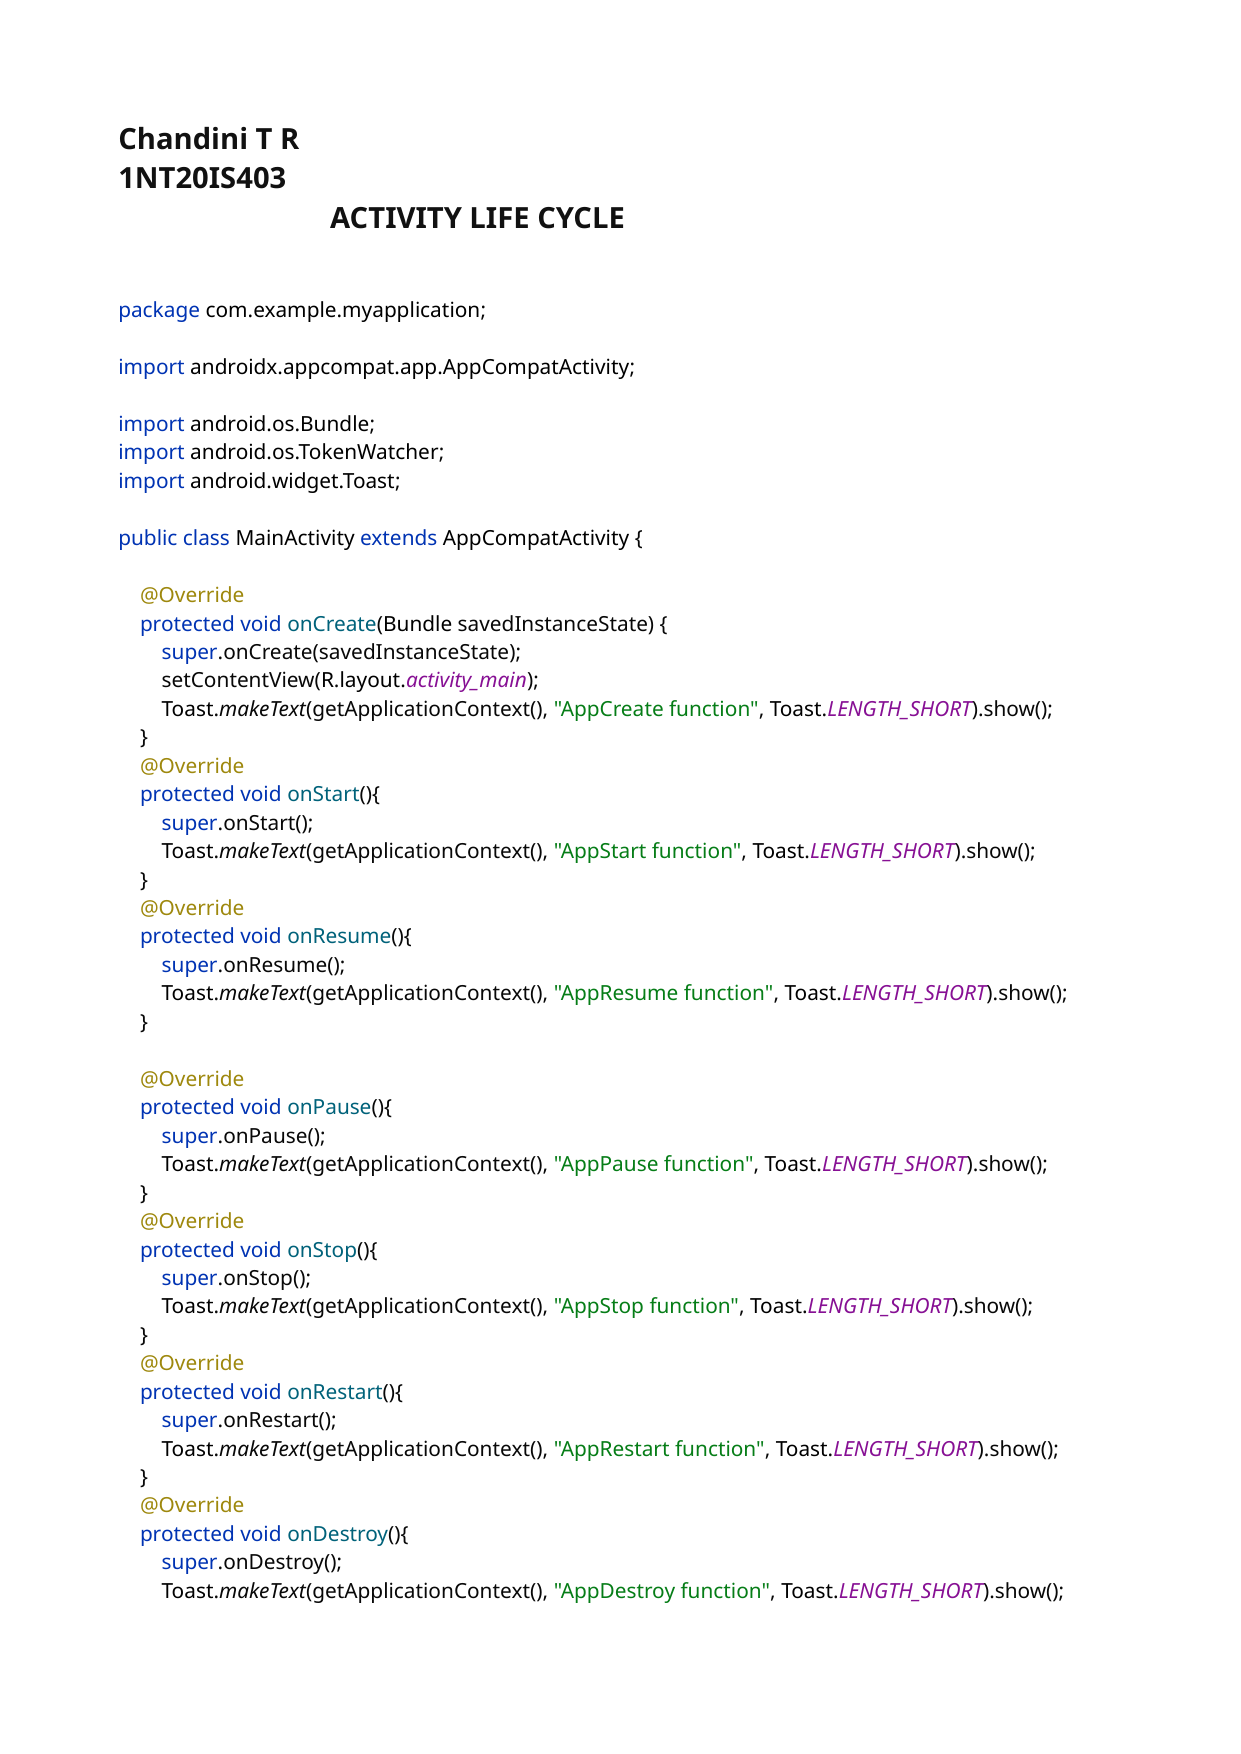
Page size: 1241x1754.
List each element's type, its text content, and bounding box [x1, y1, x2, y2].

text package com.example.myapplication; import androidx.appcompat.app.AppCompatActivity; import android.os.Bundle; import android.os.TokenWatcher; import android.widget.Toast; public class MainActivity extends AppCompatActivity { @Override protected void onCreate(Bundle savedInstanceState) { super.onCreate(savedInstanceState); setContentView(R.layout.activity_main); Toast.makeText(getApplicationContext(), "AppCreate function", Toast.LENGTH_SHORT).show(); } @Override protected void onStart(){ super.onStart(); Toast.makeText(getApplicationContext(), "AppStart function", Toast.LENGTH_SHORT).show(); } @Override protected void onResume(){ super.onResume(); Toast.makeText(getApplicationContext(), "AppResume function", Toast.LENGTH_SHORT).show(); } @Override protected void onPause(){ super.onPause(); Toast.makeText(getApplicationContext(), "AppPause function", Toast.LENGTH_SHORT).show(); } @Override protected void onStop(){ super.onStop(); Toast.makeText(getApplicationContext(), "AppStop function", Toast.LENGTH_SHORT).show(); } @Override protected void onRestart(){ super.onRestart(); Toast.makeText(getApplicationContext(), "AppRestart function", Toast.LENGTH_SHORT).show(); } @Override protected void onDestroy(){ super.onDestroy(); Toast.makeText(getApplicationContext(), "AppDestroy function", Toast.LENGTH_SHORT).show(); [118, 295, 1122, 1604]
text 1NT20IS403 [118, 158, 1122, 197]
text ACTIVITY LIFE CYCLE [118, 197, 1122, 237]
text Chandini T R [118, 118, 1122, 158]
